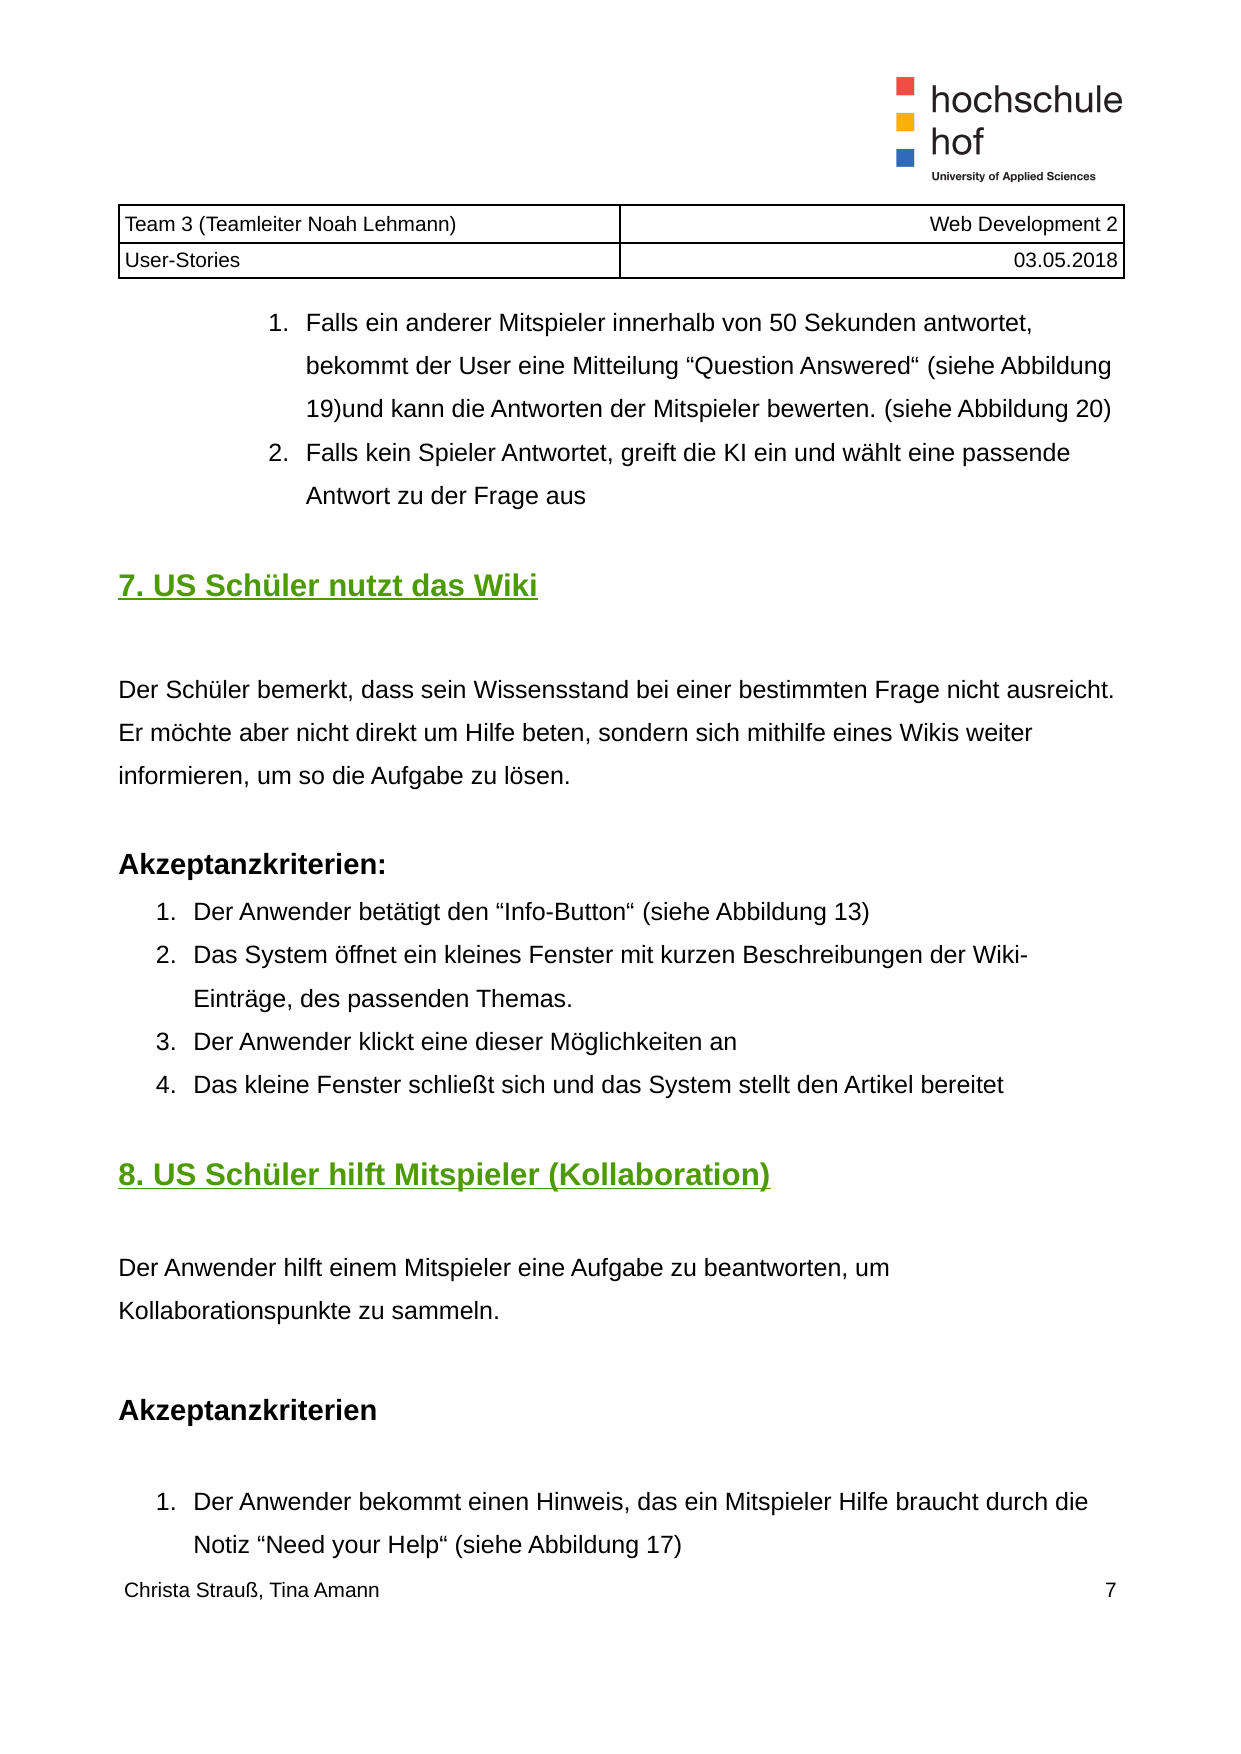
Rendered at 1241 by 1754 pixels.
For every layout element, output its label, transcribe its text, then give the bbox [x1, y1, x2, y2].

text Der Schüler bemerkt, dass sein Wissensstand bei einer bestimmten Frage nicht ausreicht. Er möchte aber nicht direkt um Hilfe beten, sondern sich mithilfe eines Wikis weiter informieren, um so die Aufgabe zu lösen. [118, 674, 1122, 789]
text 7. US Schüler nutzt das Wiki [118, 567, 1122, 603]
list Falls ein anderer Mitspieler innerhalb von 50 Sekunden antwortet, bekommt der User eine Mitteilung “Question Answered“ (siehe Abbildung 19)und kann die Antworten der Mitspieler bewerten. (siehe Abbildung 20) [268, 308, 1122, 423]
list Der Anwender klickt eine dieser Möglichkeiten an [156, 1027, 1122, 1056]
list Das kleine Fenster schließt sich und das System stellt den Artikel bereitet [156, 1070, 1122, 1099]
text Akzeptanzkriterien: [118, 847, 1122, 881]
list Das System öffnet ein kleines Fenster mit kurzen Beschreibungen der Wiki-Einträge, des passenden Themas. [156, 941, 1122, 1012]
list Falls kein Spieler Antwortet, greift die KI ein und wählt eine passende Antwort zu der Frage aus [268, 437, 1122, 509]
text Der Anwender hilft einem Mitspieler eine Aufgabe zu beantworten, um Kollaborationspunkte zu sammeln. [118, 1253, 1122, 1325]
text 8. US Schüler hilft Mitspieler (Kollaboration) [118, 1156, 1122, 1192]
list Der Anwender betätigt den “Info-Button“ (siehe Abbildung 13) [156, 897, 1122, 926]
picture [896, 77, 1122, 182]
text Akzeptanzkriterien [118, 1393, 1122, 1427]
list Der Anwender bekommt einen Hinweis, das ein Mitspieler Hilfe braucht durch die Notiz “Need your Help“ (siehe Abbildung 17) [156, 1487, 1122, 1558]
